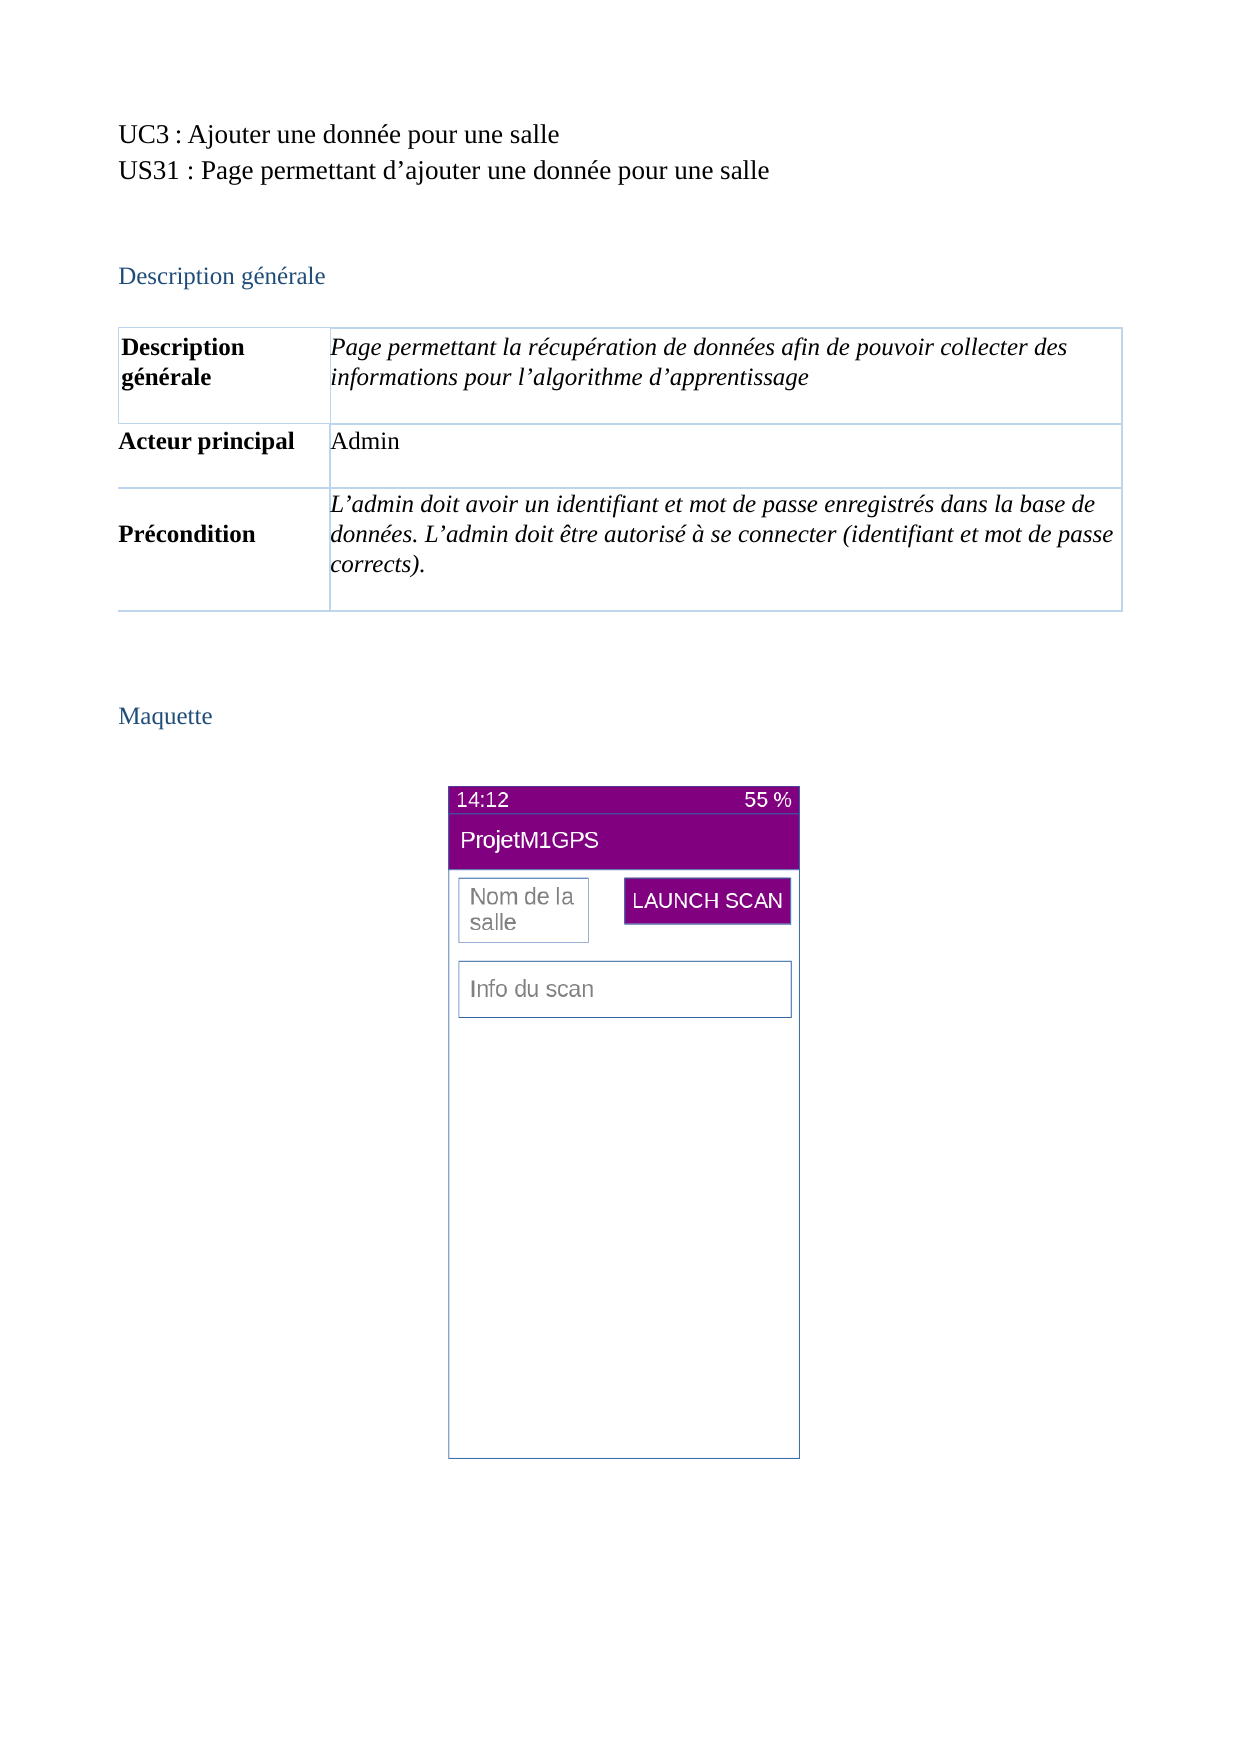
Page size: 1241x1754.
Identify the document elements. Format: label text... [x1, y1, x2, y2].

text Maquette [118, 700, 1122, 730]
table_header Description générale [119, 328, 330, 423]
table_cell L’admin doit avoir un identifiant et mot de passe enregistrés dans la base de données. L’admin doit être autorisé à se connecter (identifiant et mot de passe corrects). [331, 489, 1121, 610]
picture [434, 778, 738, 1466]
text Description générale [118, 261, 1122, 290]
table_header Page permettant la récupération de données afin de pouvoir collecter des informations pour l’algorithme d’apprentissage [331, 329, 1121, 423]
text UC3 : Ajouter une donnée pour une salle [118, 118, 1122, 149]
table_cell Précondition [118, 489, 329, 610]
table_cell Acteur principal [118, 424, 329, 487]
table_cell Admin [331, 425, 1121, 487]
text US31 : Page permettant d’ajouter une donnée pour une salle [118, 154, 1122, 185]
